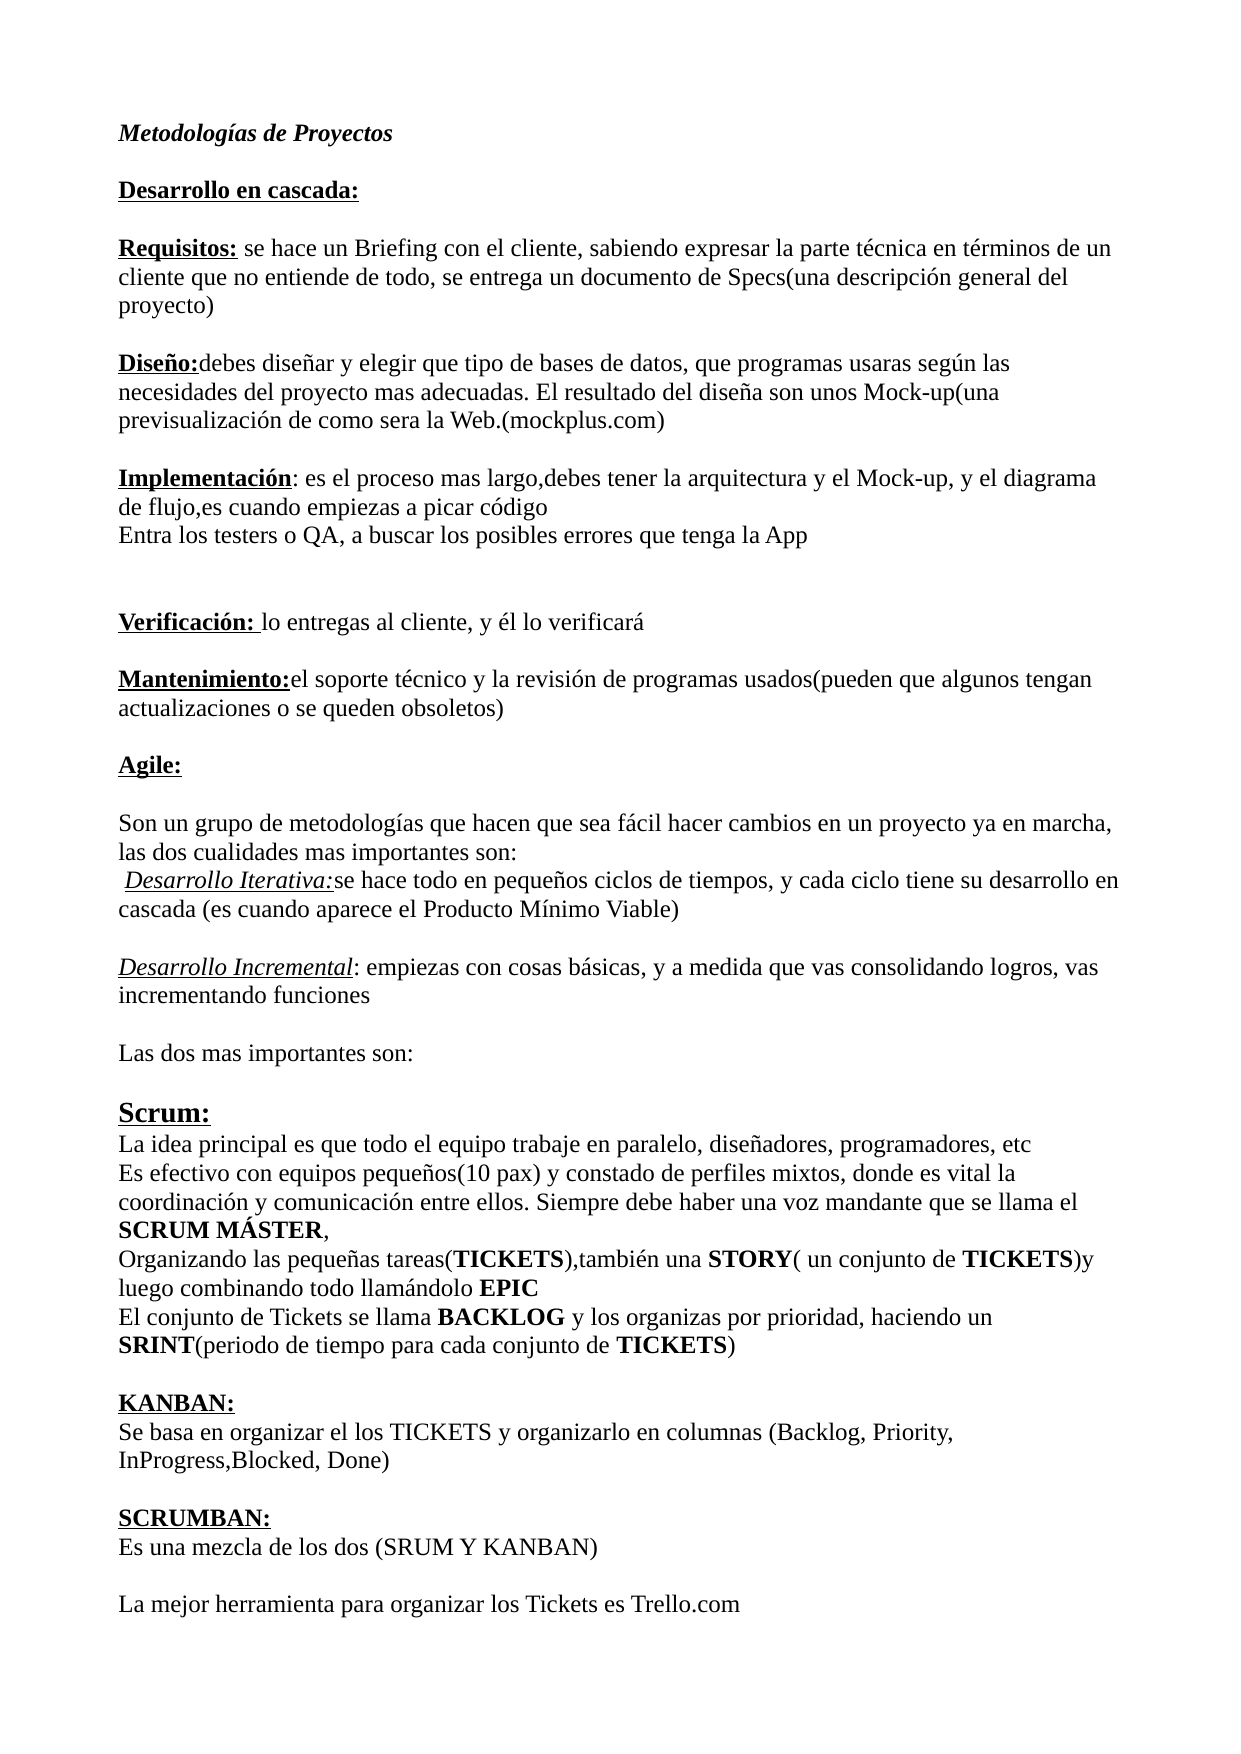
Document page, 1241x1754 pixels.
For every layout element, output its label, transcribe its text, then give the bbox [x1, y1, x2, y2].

text Requisitos: se hace un Briefing con el cliente, sabiendo expresar la parte técnica en términos de un cliente que no entiende de todo, se entrega un documento de Specs(una descripción general del proyecto) [118, 233, 1122, 319]
text Diseño:debes diseñar y elegir que tipo de bases de datos, que programas usaras según las necesidades del proyecto mas adecuadas. El resultado del diseña son unos Mock-up(una previsualización de como sera la Web.(mockplus.com) [118, 348, 1122, 434]
text Desarrollo Iterativa:se hace todo en pequeños ciclos de tiempos, y cada ciclo tiene su desarrollo en cascada (es cuando aparece el Producto Mínimo Viable) [118, 866, 1122, 923]
text Scrum: [118, 1096, 1122, 1129]
text Las dos mas importantes son: [118, 1038, 1122, 1067]
text Verificación: lo entregas al cliente, y él lo verificará [118, 607, 1122, 636]
text Se basa en organizar el los TICKETS y organizarlo en columnas (Backlog, Priority, InProgress,Blocked, Done) [118, 1417, 1122, 1474]
text La mejor herramienta para organizar los Tickets es Trello.com [118, 1589, 1122, 1618]
text Organizando las pequeñas tareas(TICKETS),también una STORY( un conjunto de TICKETS)y luego combinando todo llamándolo EPIC [118, 1244, 1122, 1302]
text Agile: [118, 751, 1122, 779]
text Es efectivo con equipos pequeños(10 pax) y constado de perfiles mixtos, donde es vital la coordinación y comunicación entre ellos. Siempre debe haber una voz mandante que se llama el SCRUM MÁSTER, [118, 1158, 1122, 1244]
text Desarrollo Incremental: empiezas con cosas básicas, y a medida que vas consolidando logros, vas incrementando funciones [118, 952, 1122, 1009]
text La idea principal es que todo el equipo trabaje en paralelo, diseñadores, programadores, etc [118, 1129, 1122, 1158]
text Metodologías de Proyectos [118, 118, 1122, 147]
text Mantenimiento:el soporte técnico y la revisión de programas usados(pueden que algunos tengan actualizaciones o se queden obsoletos) [118, 664, 1122, 722]
text SCRUMBAN: [118, 1503, 1122, 1532]
text las dos cualidades mas importantes son: [118, 837, 1122, 866]
text El conjunto de Tickets se llama BACKLOG y los organizas por prioridad, haciendo un SRINT(periodo de tiempo para cada conjunto de TICKETS) [118, 1302, 1122, 1359]
text Desarrollo en cascada: [118, 176, 1122, 204]
text Implementación: es el proceso mas largo,debes tener la arquitectura y el Mock-up, y el diagrama de flujo,es cuando empiezas a picar código [118, 463, 1122, 521]
text Son un grupo de metodologías que hacen que sea fácil hacer cambios en un proyecto ya en marcha, [118, 808, 1122, 837]
text Entra los testers o QA, a buscar los posibles errores que tenga la App [118, 521, 1122, 549]
text Es una mezcla de los dos (SRUM Y KANBAN) [118, 1532, 1122, 1560]
text KANBAN: [118, 1388, 1122, 1417]
